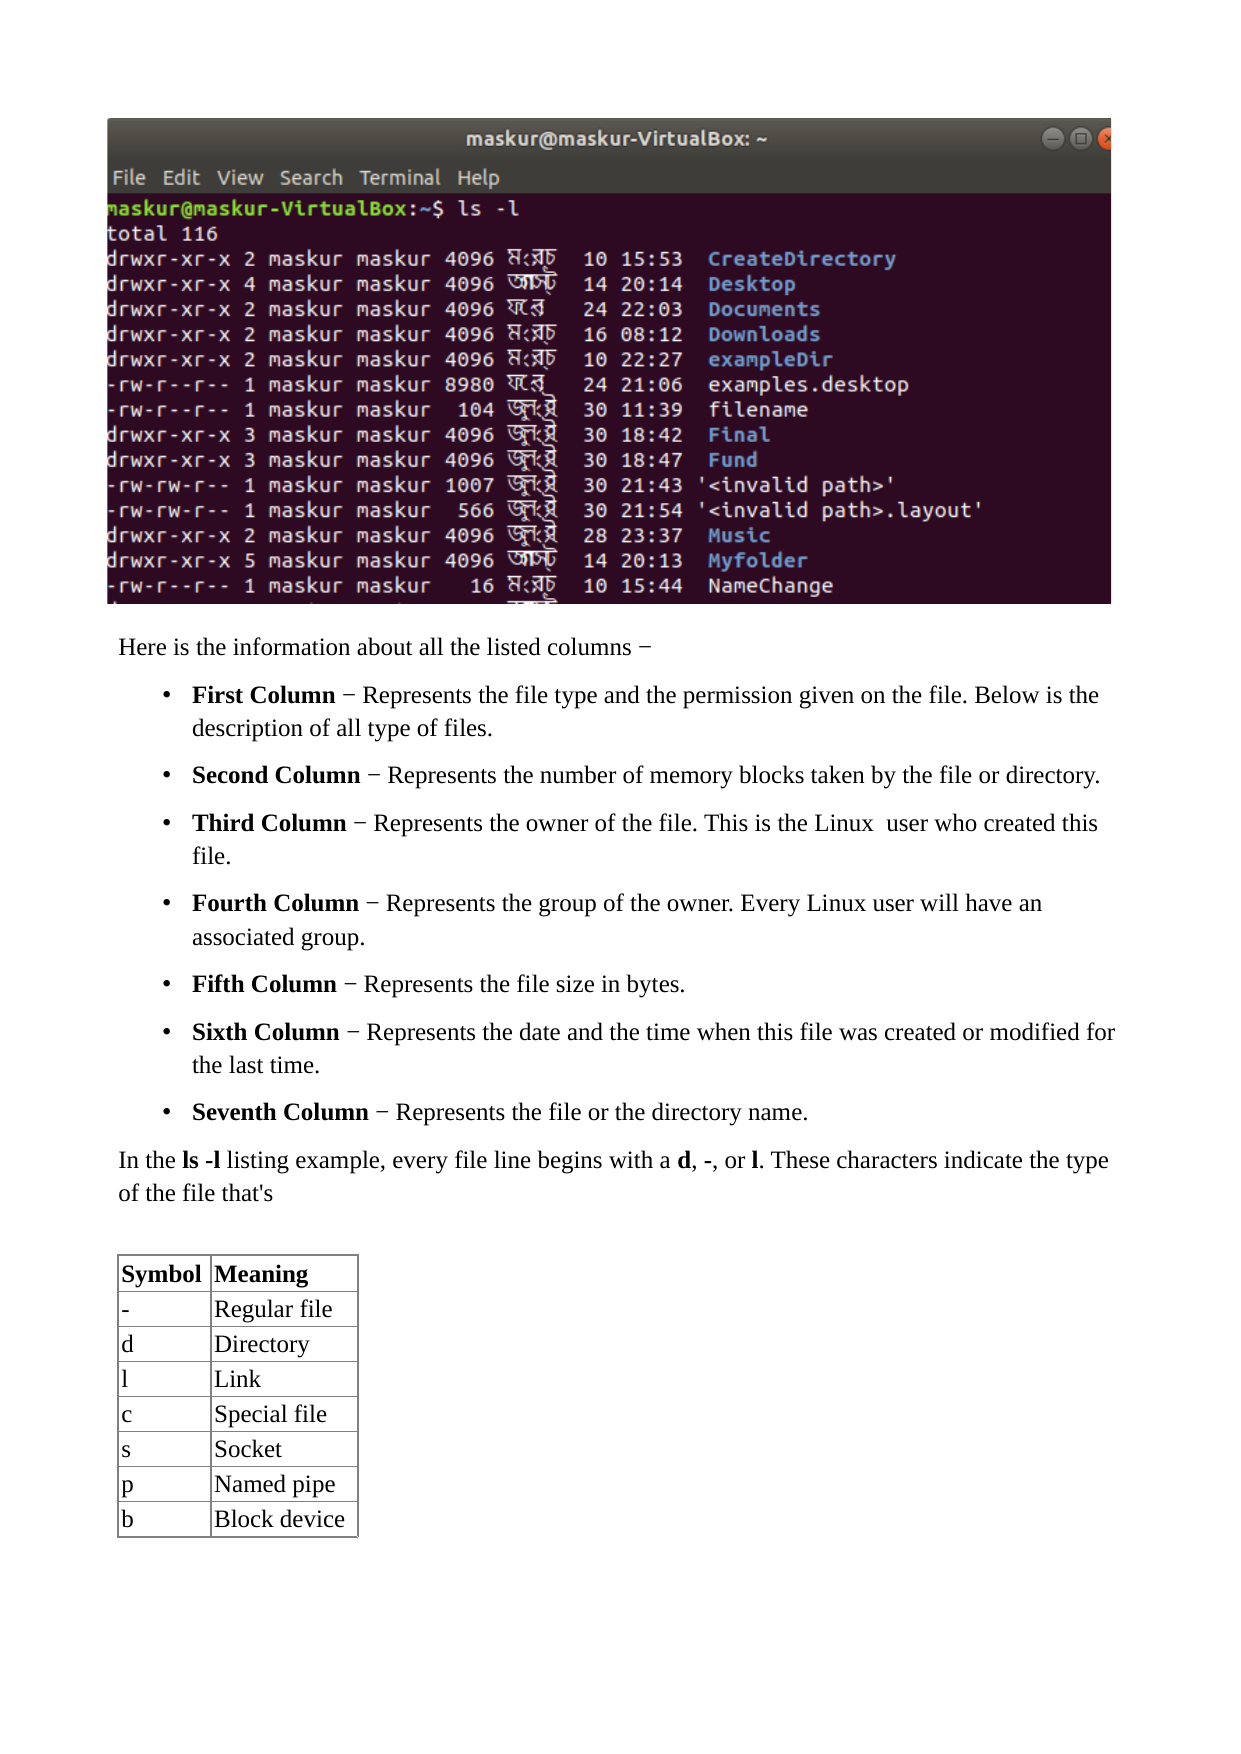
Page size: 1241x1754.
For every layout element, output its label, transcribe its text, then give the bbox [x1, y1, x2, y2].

text In the ls -l listing example, every file line begins with a d, -, or l. These characters indicate the type of the file that's [118, 1145, 1122, 1207]
table_cell Link [212, 1362, 357, 1396]
list Fifth Column − Represents the file size in bytes. [162, 969, 1122, 998]
text Here is the information about all the listed columns − [118, 632, 1122, 661]
list Seventh Column − Represents the file or the directory name. [162, 1097, 1122, 1126]
list First Column − Represents the file type and the permission given on the file. Below is the description of all type of files. [162, 680, 1122, 741]
table_header Symbol [119, 1256, 210, 1291]
table_cell Special file [212, 1397, 357, 1431]
table_cell Regular file [212, 1292, 357, 1326]
table_cell c [119, 1397, 210, 1431]
picture [107, 118, 1112, 604]
table_cell l [119, 1362, 210, 1396]
table_cell Block device [212, 1502, 357, 1536]
list Sixth Column − Represents the date and the time when this file was created or modified for the last time. [162, 1017, 1122, 1078]
table_header Meaning [212, 1256, 357, 1291]
table_cell - [119, 1292, 210, 1326]
table_cell Socket [212, 1432, 357, 1466]
table_cell p [119, 1467, 210, 1501]
table_cell Directory [212, 1327, 357, 1361]
table_cell b [119, 1502, 210, 1536]
table_cell s [119, 1432, 210, 1466]
list Fourth Column − Represents the group of the owner. Every Linux user will have an associated group. [162, 888, 1122, 950]
table_cell d [119, 1327, 210, 1361]
list Third Column − Represents the owner of the file. This is the Linux user who created this file. [162, 808, 1122, 870]
table_cell Named pipe [212, 1467, 357, 1501]
list Second Column − Represents the number of memory blocks taken by the file or directory. [162, 760, 1122, 789]
